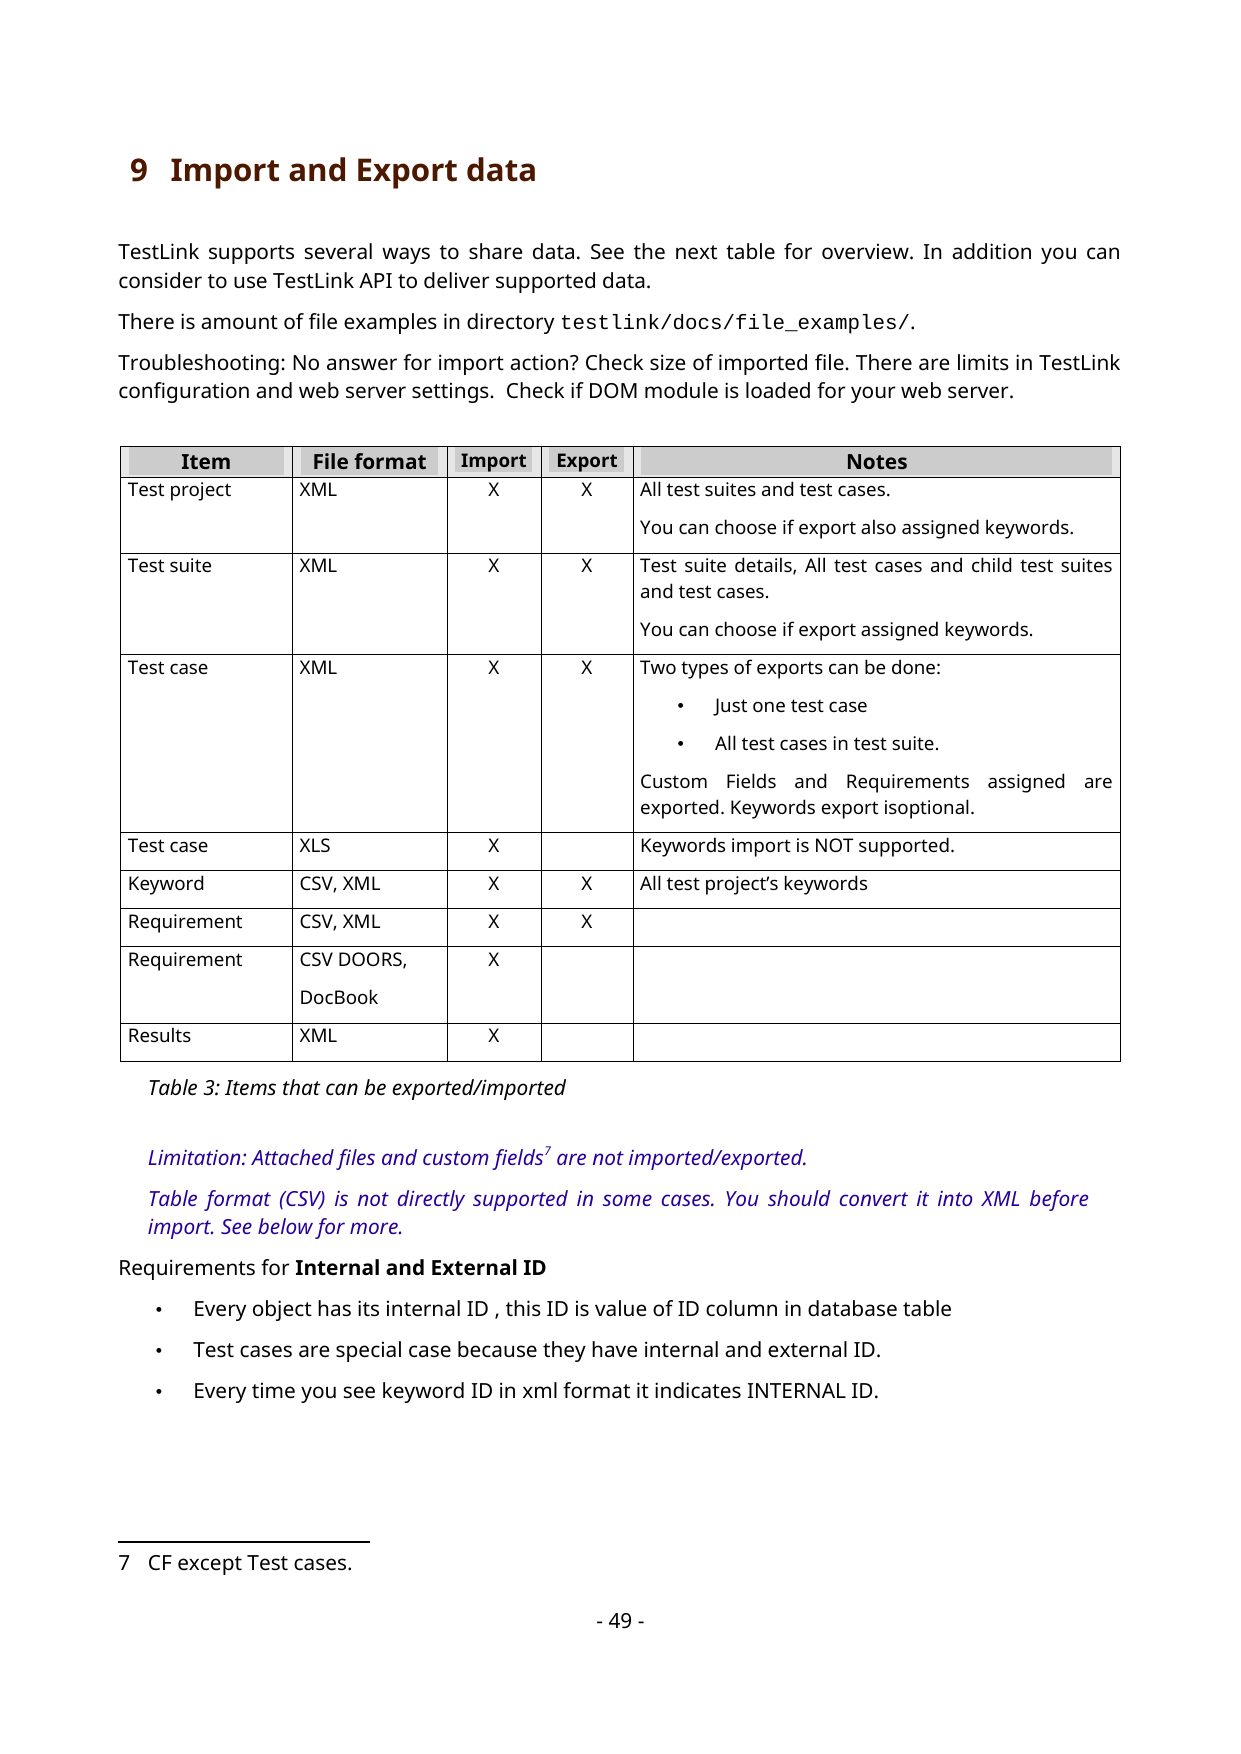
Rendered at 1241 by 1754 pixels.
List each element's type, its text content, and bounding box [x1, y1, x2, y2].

table_cell X [448, 554, 541, 654]
table_cell Requirement [121, 909, 292, 946]
table_cell Test project [121, 478, 292, 553]
list Every time you see keyword ID in xml format it indicates INTERNAL ID. [156, 1376, 1122, 1404]
table_cell Test suite [121, 554, 292, 654]
table_header Item [121, 447, 292, 477]
table_cell X [448, 478, 541, 553]
subtitle Import and Export data [130, 148, 1111, 190]
text Troubleshooting: No answer for import action? Check size of imported file. There are limits in TestLink configuration and web server settings. Check if DOM module is loaded for your web server. [118, 348, 1122, 405]
table_cell XML [293, 554, 447, 654]
list Every object has its internal ID , this ID is value of ID column in database table [156, 1294, 1122, 1322]
table_cell [542, 1024, 633, 1061]
table_cell [634, 947, 1120, 1023]
text Limitation: Attached files and custom fields are not imported/exported. [148, 1143, 1093, 1171]
table_cell X [542, 554, 633, 654]
text Table 3: Items that can be exported/imported [148, 1073, 1122, 1102]
text TestLink supports several ways to share data. See the next table for overview. In addition you can consider to use TestLink API to deliver supported data. [118, 237, 1122, 294]
table_cell X [448, 909, 541, 946]
table_cell X [448, 1024, 541, 1061]
table_cell Test suite details, All test cases and child test suites and test cases. You can choose if export assigned keywords. [634, 554, 1120, 654]
table_cell XML [293, 1024, 447, 1061]
table_cell CSV, XML [293, 871, 447, 908]
table_cell X [448, 947, 541, 1023]
text CF except Test cases. [118, 1548, 1122, 1576]
table_cell XML [293, 655, 447, 832]
table_cell [634, 1024, 1120, 1061]
table_cell [634, 909, 1120, 946]
text Table format (CSV) is not directly supported in some cases. You should convert it into XML before import. See below for more. [148, 1184, 1093, 1241]
table_cell X [448, 833, 541, 870]
table_cell Requirement [121, 947, 292, 1023]
table_cell X [542, 909, 633, 946]
text There is amount of file examples in directory testlink/docs/file_examples/. [118, 307, 1122, 335]
table_cell [542, 833, 633, 870]
table_cell Keyword [121, 871, 292, 908]
table_cell X [448, 871, 541, 908]
table_header Notes [634, 447, 1120, 477]
table_cell X [448, 655, 541, 832]
table_cell X [542, 478, 633, 553]
table_cell XLS [293, 833, 447, 870]
table_header Export [542, 447, 633, 477]
table_cell X [542, 871, 633, 908]
table_cell Results [121, 1024, 292, 1061]
table_cell CSV DOORS, DocBook [293, 947, 447, 1023]
table_cell All test suites and test cases. You can choose if export also assigned keywords. [634, 478, 1120, 553]
table_cell X [542, 655, 633, 832]
table_header File format [293, 447, 447, 477]
table_cell CSV, XML [293, 909, 447, 946]
table_cell All test project’s keywords [634, 871, 1120, 908]
table_cell Test case [121, 655, 292, 832]
table_header Import [448, 447, 541, 477]
table_cell XML [293, 478, 447, 553]
text Requirements for Internal and External ID [118, 1253, 1122, 1281]
table_cell Two types of exports can be done: Just one test case All test cases in test suite. Custom Fields and Requirements assigned are exported. Keywords export isoptional. [634, 655, 1120, 832]
list Test cases are special case because they have internal and external ID. [156, 1335, 1122, 1363]
table_cell [542, 947, 633, 1023]
table_cell Keywords import is NOT supported. [634, 833, 1120, 870]
table_cell Test case [121, 833, 292, 870]
